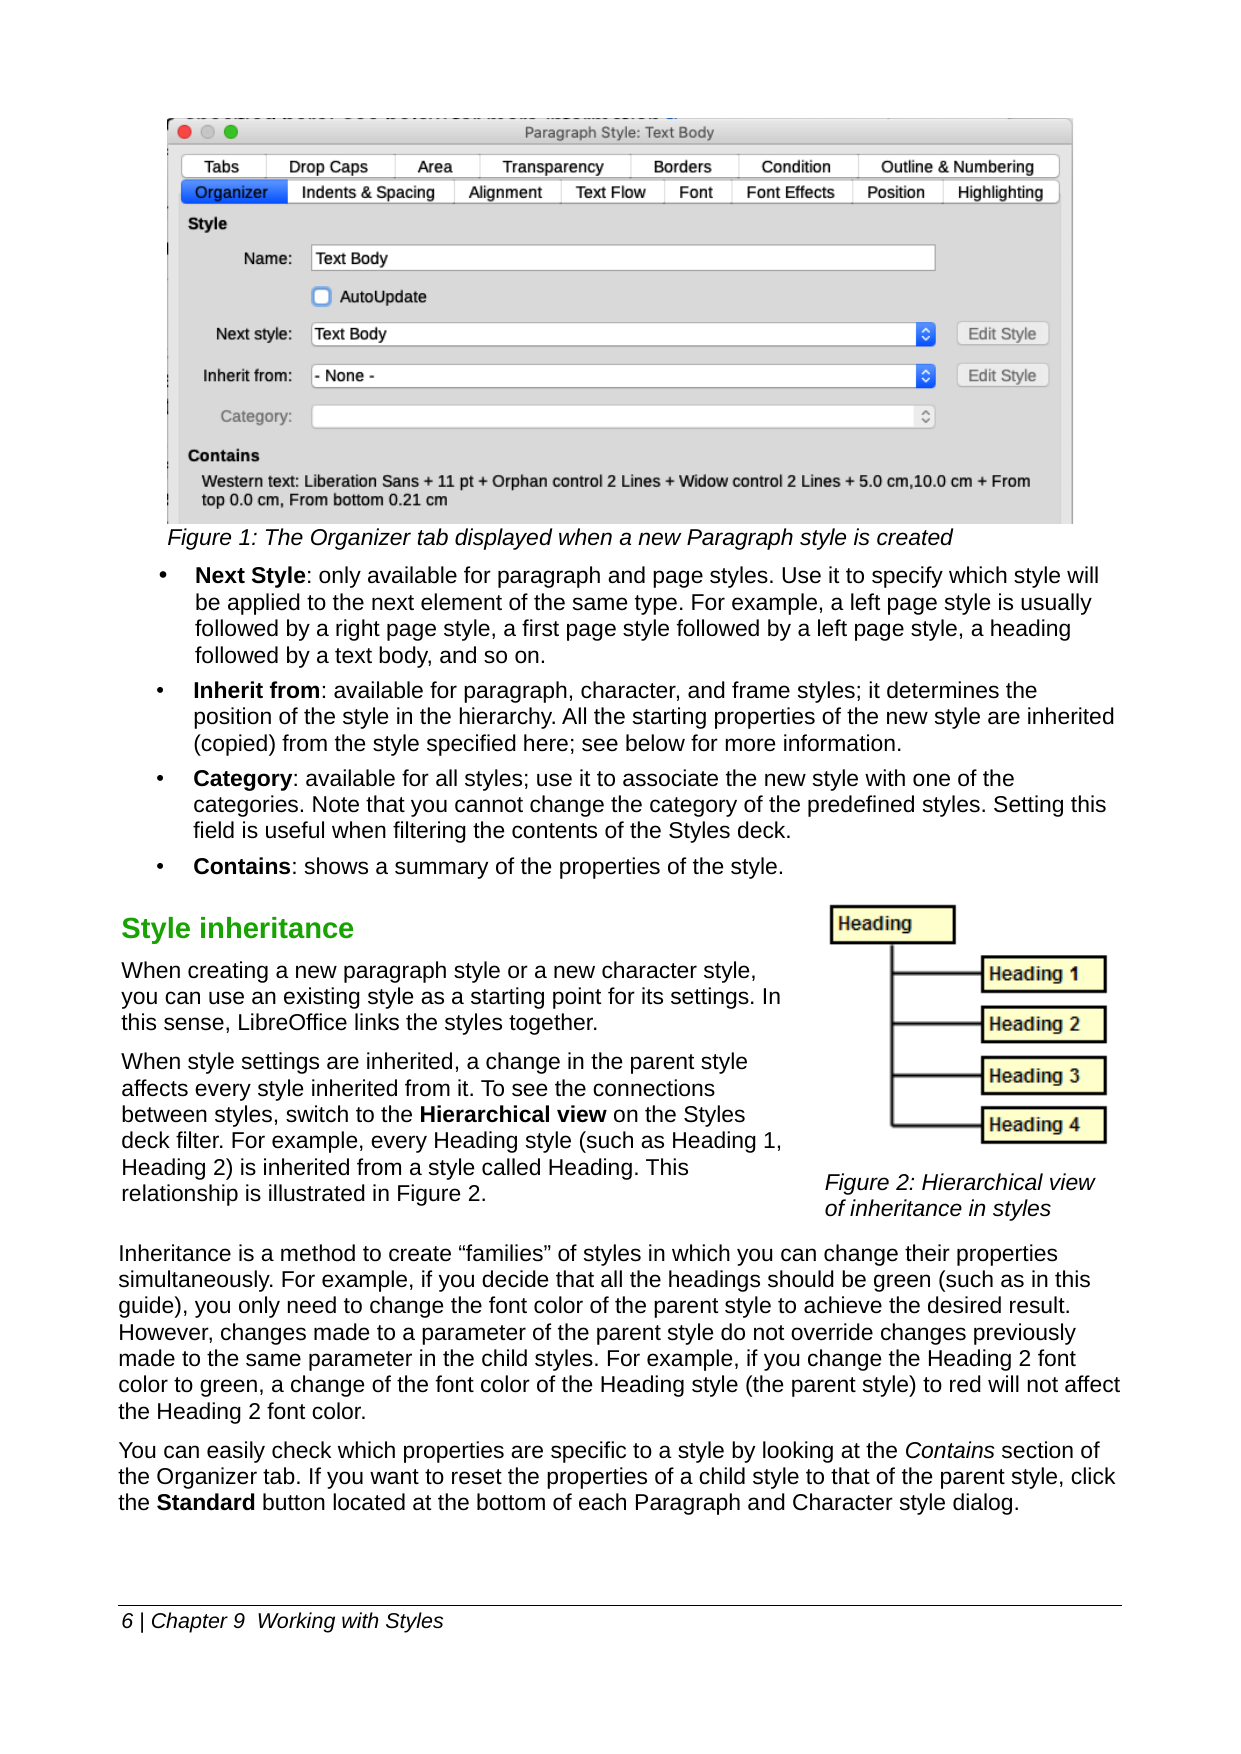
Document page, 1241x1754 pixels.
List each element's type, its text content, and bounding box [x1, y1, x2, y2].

list Category: available for all styles; use it to associate the new style with one of the categories. Note that you cannot change the category of the predefined styles. Setting this field is useful when filtering the contents of the Styles deck. [156, 765, 1122, 844]
list Inherit from: available for paragraph, character, and frame styles; it determines the position of the style in the hierarchy. All the starting properties of the new style are inherited (copied) from the style specified here; see below for more information. [156, 677, 1122, 756]
list Next Style: only available for paragraph and page styles. Use it to specify which style will be applied to the next element of the same type. For example, a left page style is usually followed by a right page style, a first page style followed by a left page style, a heading followed by a text body, and so on. [156, 562, 1122, 668]
table_header Style inheritance When creating a new paragraph style or a new character style, you can use an existing style as a starting point for its settings. In this sense, LibreOffice links the styles together. When style settings are inherited, a change in the parent style affects every style inherited from it. To see the connections between styles, switch to the Hierarchical view on the Styles deck filter. For example, every Heading style (such as Heading 1, Heading 2) is inherited from a style called Heading. This relationship is illustrated in Figure 2. [118, 897, 798, 1234]
picture [824, 899, 1114, 1152]
text Inheritance is a method to create “families” of styles in which you can change their properties simultaneously. For example, if you decide that all the headings should be green (such as in this guide), you only need to change the font color of the parent style to achieve the desired result. However, changes made to a parameter of the parent style do not override changes previously made to the same parameter in the child styles. For example, if you change the Heading 2 font color to green, a change of the font color of the Heading style (the parent style) to red will not affect the Heading 2 font color. [118, 1239, 1122, 1424]
list Contains: shows a summary of the properties of the style. [156, 853, 1122, 879]
text You can easily check which properties are specific to a style by looking at the Contains section of the Organizer tab. If you want to reset the properties of a child style to that of the parent style, click the Standard button located at the bottom of each Paragraph and Character style dialog. [118, 1437, 1122, 1516]
text Figure 1: The Organizer tab displayed when a new Paragraph style is created [167, 524, 1073, 550]
table_header [798, 897, 1120, 1234]
picture [167, 118, 1074, 524]
